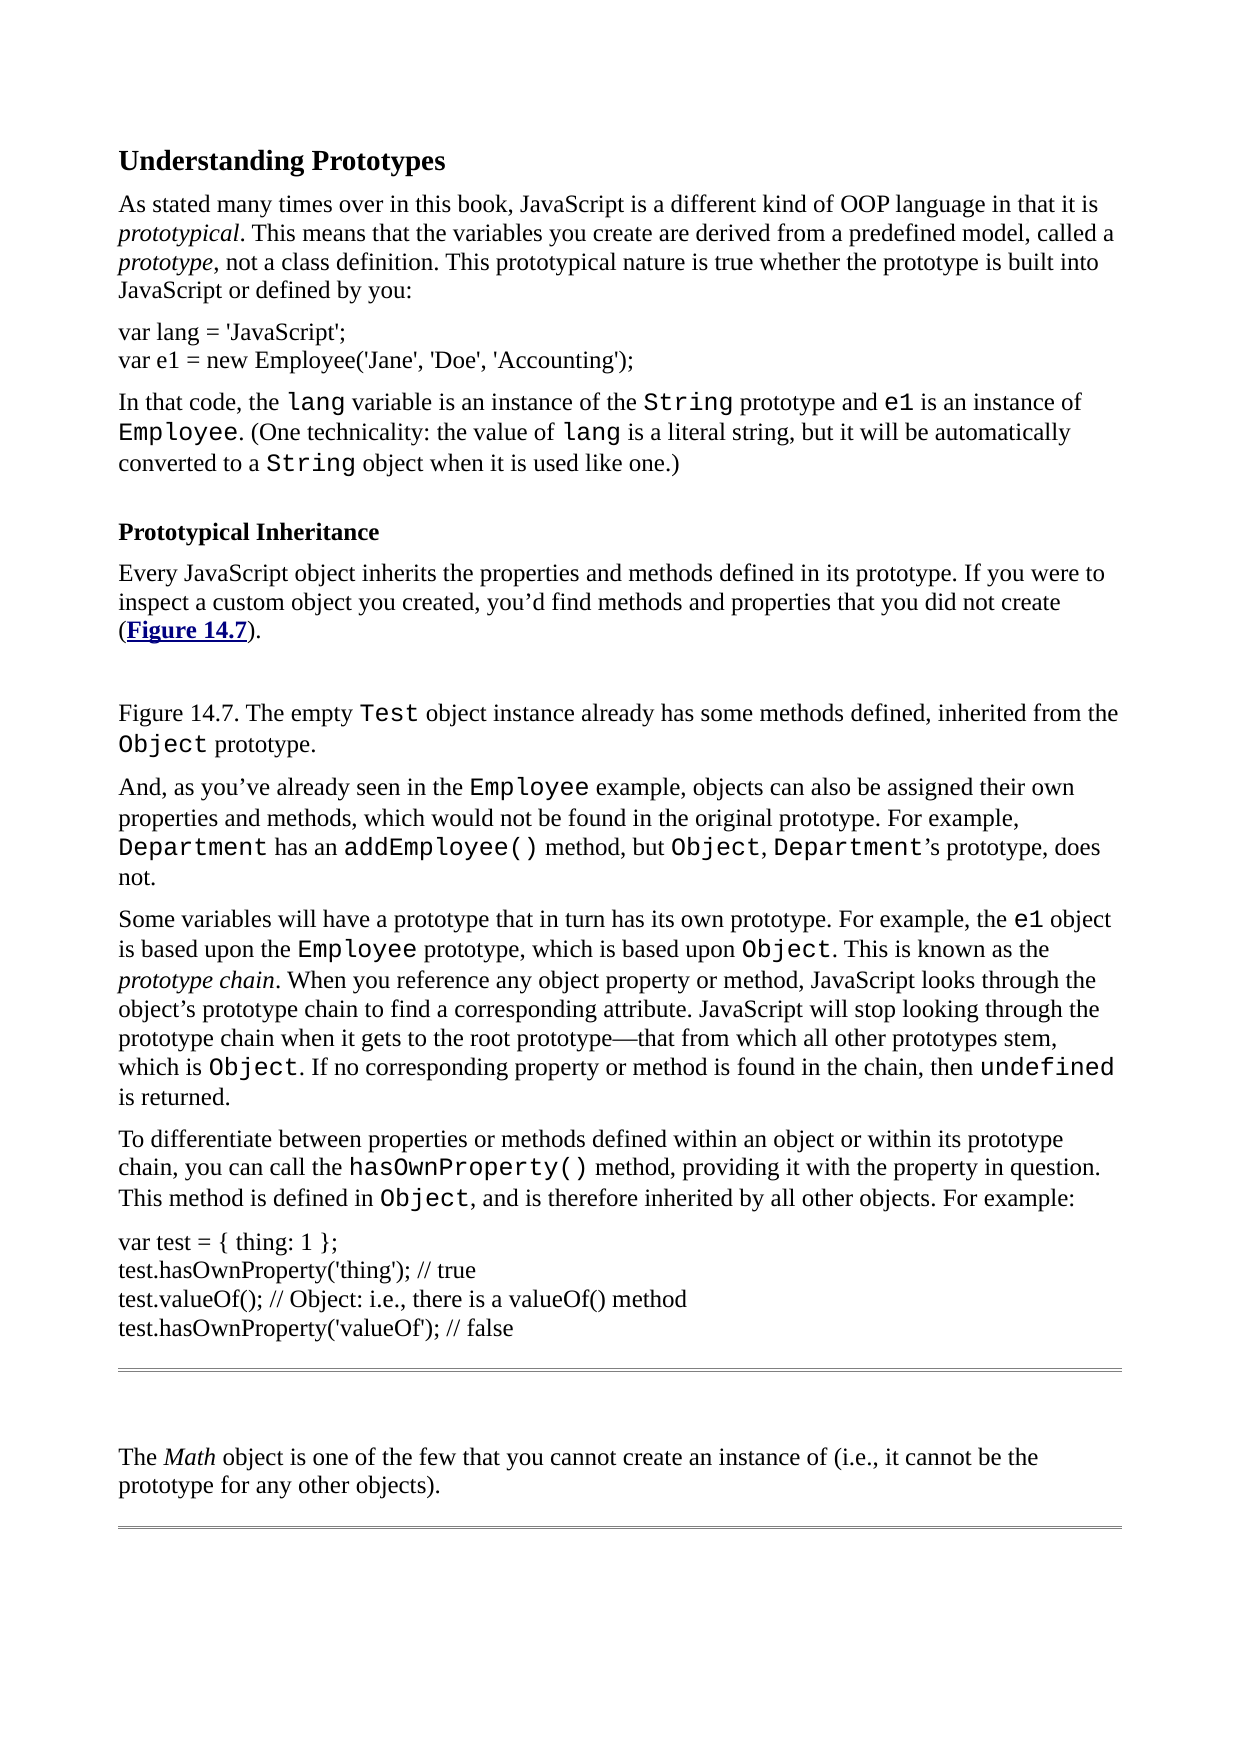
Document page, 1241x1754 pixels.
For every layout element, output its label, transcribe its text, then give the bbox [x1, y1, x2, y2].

text var test = { thing: 1 }; test.hasOwnProperty('thing'); // true test.valueOf(); // Object: i.e., there is a valueOf() method test.hasOwnProperty('valueOf'); // false [118, 1227, 1122, 1342]
subtitle Prototypical Inheritance [118, 517, 1122, 545]
text In that code, the lang variable is an instance of the String prototype and e1 is an instance of Employee. (One technicality: the value of lang is a literal string, but it will be automatically converted to a String object when it is used like one.) [118, 387, 1122, 479]
text Every JavaScript object inherits the properties and methods defined in its prototype. If you were to inspect a custom object you created, you’d find methods and properties that you did not create (Figure 14.7). [118, 558, 1122, 644]
text And, as you’ve already seen in the Employee example, objects can also be assigned their own properties and methods, which would not be found in the original prototype. For example, Department has an addEmployee() method, but Object, Department’s prototype, does not. [118, 772, 1122, 891]
text To differentiate between properties or methods defined within an object or within its prototype chain, you can call the hasOwnProperty() method, providing it with the property in question. This method is defined in Object, and is therefore inherited by all other objects. For example: [118, 1124, 1122, 1214]
text var lang = 'JavaScript'; var e1 = new Employee('Jane', 'Doe', 'Accounting'); [118, 317, 1122, 374]
text Figure 14.7. The empty Test object instance already has some methods defined, inherited from the Object prototype. [118, 698, 1122, 759]
text As stated many times over in this book, JavaScript is a different kind of OOP language in that it is prototypical. This means that the variables you create are derived from a predefined model, called a prototype, not a class definition. This prototypical nature is true whether the prototype is built into JavaScript or defined by you: [118, 189, 1122, 304]
text The Math object is one of the few that you cannot create an instance of (i.e., it cannot be the prototype for any other objects). [118, 1442, 1122, 1499]
text Some variables will have a prototype that in turn has its own prototype. For example, the e1 object is based upon the Employee prototype, which is based upon Object. This is known as the prototype chain. When you reference any object property or method, JavaScript looks through the object’s prototype chain to find a corresponding attribute. JavaScript will stop looking through the prototype chain when it gets to the root prototype—that from which all other prototypes stem, which is Object. If no corresponding property or method is found in the chain, then undefined is returned. [118, 904, 1122, 1111]
subtitle Understanding Prototypes [118, 143, 1122, 177]
